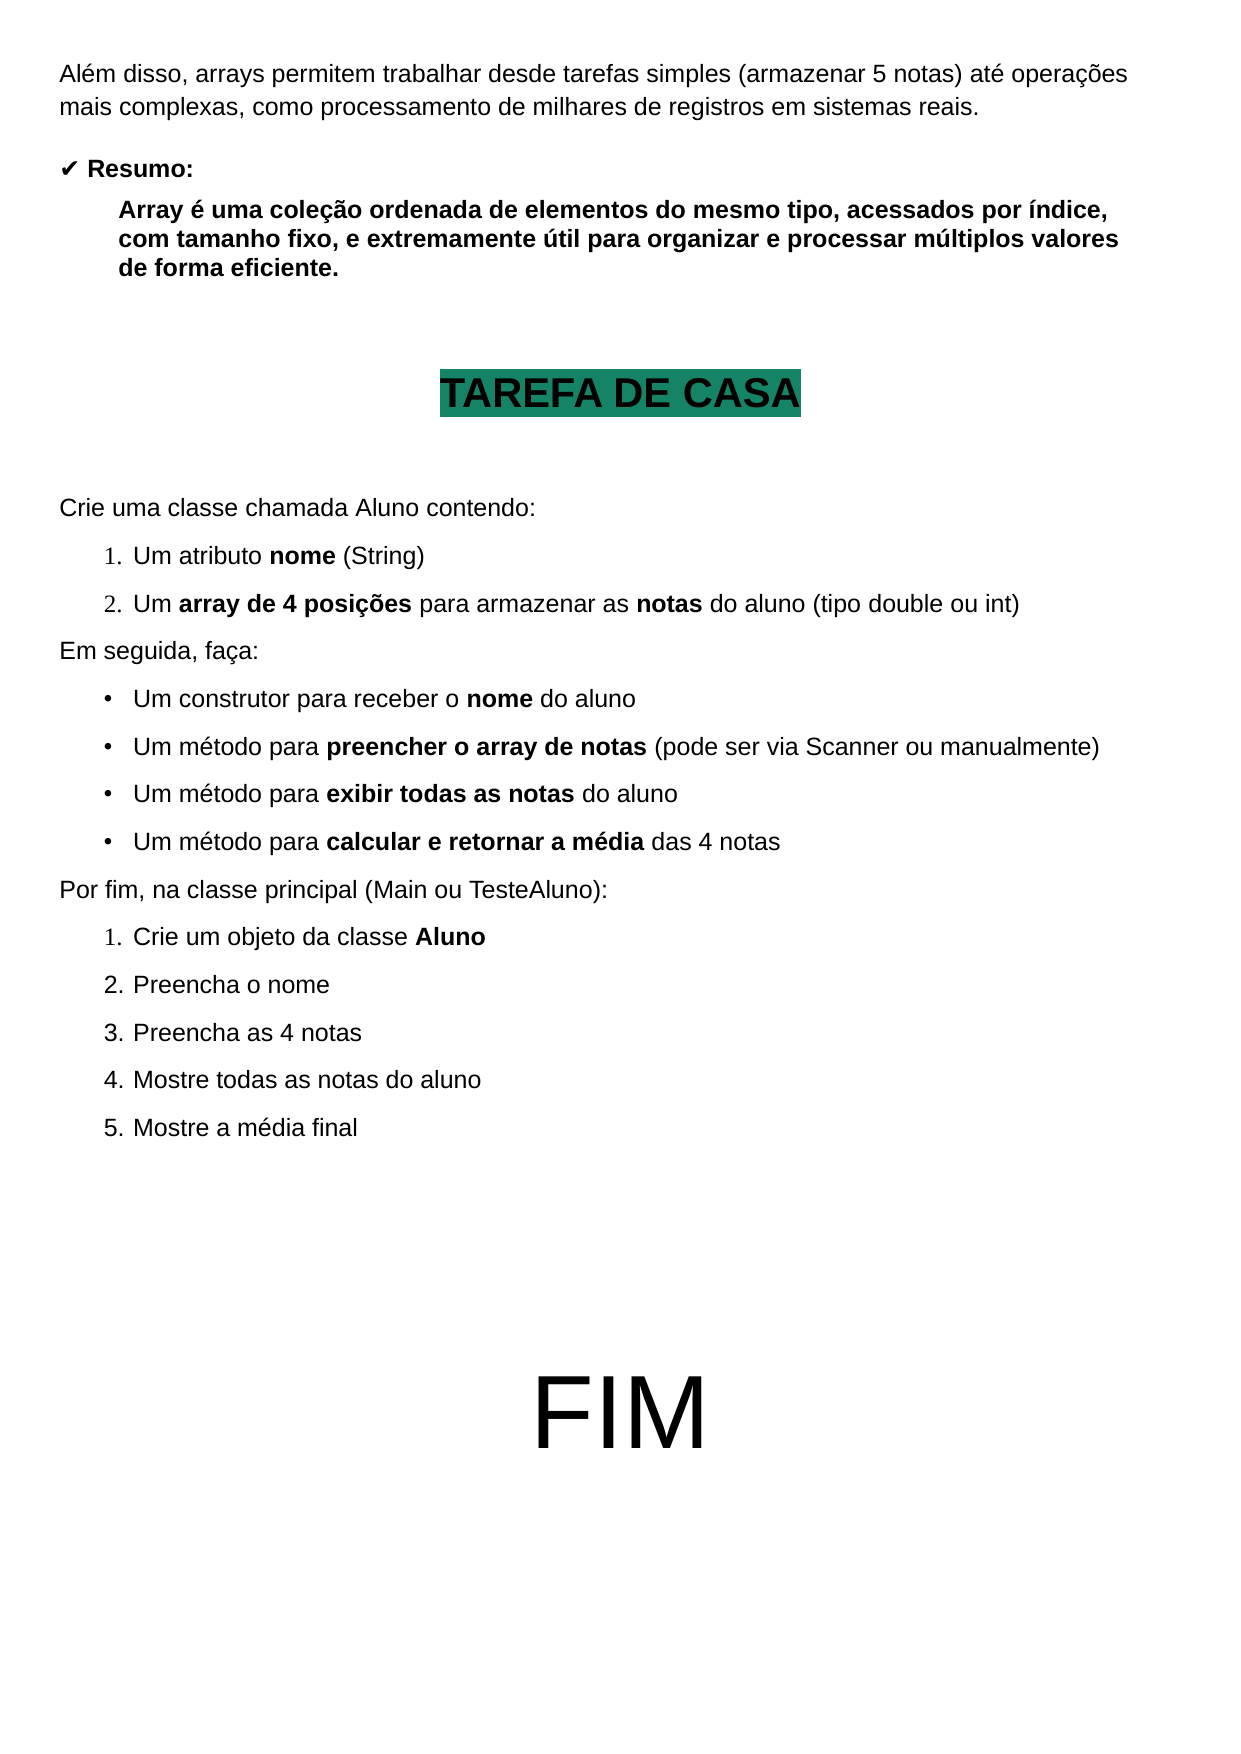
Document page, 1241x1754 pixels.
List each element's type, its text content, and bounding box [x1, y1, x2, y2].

subtitle ✔️ Resumo: [59, 154, 1181, 183]
text Além disso, arrays permitem trabalhar desde tarefas simples (armazenar 5 notas) até operações mais complexas, como processamento de milhares de registros em sistemas reais. [59, 59, 1181, 121]
list Um método para exibir todas as notas do aluno [103, 779, 1181, 808]
text FIM [59, 1351, 1181, 1471]
list Crie um objeto da classe Aluno [103, 922, 1181, 951]
text Em seguida, faça: [59, 636, 1181, 665]
list Preencha o nome [103, 970, 1181, 999]
text TAREFA DE CASA [59, 369, 1181, 417]
text Por fim, na classe principal (Main ou TesteAluno): [59, 875, 1181, 903]
list Um array de 4 posições para armazenar as notas do aluno (tipo double ou int) [103, 589, 1181, 617]
list Preencha as 4 notas [103, 1018, 1181, 1046]
list Um atributo nome (String) [103, 541, 1181, 570]
list Mostre todas as notas do aluno [103, 1065, 1181, 1094]
text Crie uma classe chamada Aluno contendo: [59, 493, 1181, 522]
list Um construtor para receber o nome do aluno [103, 684, 1181, 713]
list Mostre a média final [103, 1113, 1181, 1142]
list Um método para preencher o array de notas (pode ser via Scanner ou manualmente) [103, 732, 1181, 761]
list Um método para calcular e retornar a média das 4 notas [103, 827, 1181, 856]
text Array é uma coleção ordenada de elementos do mesmo tipo, acessados por índice, com tamanho fixo, e extremamente útil para organizar e processar múltiplos valores de forma eficiente. [118, 196, 1122, 282]
